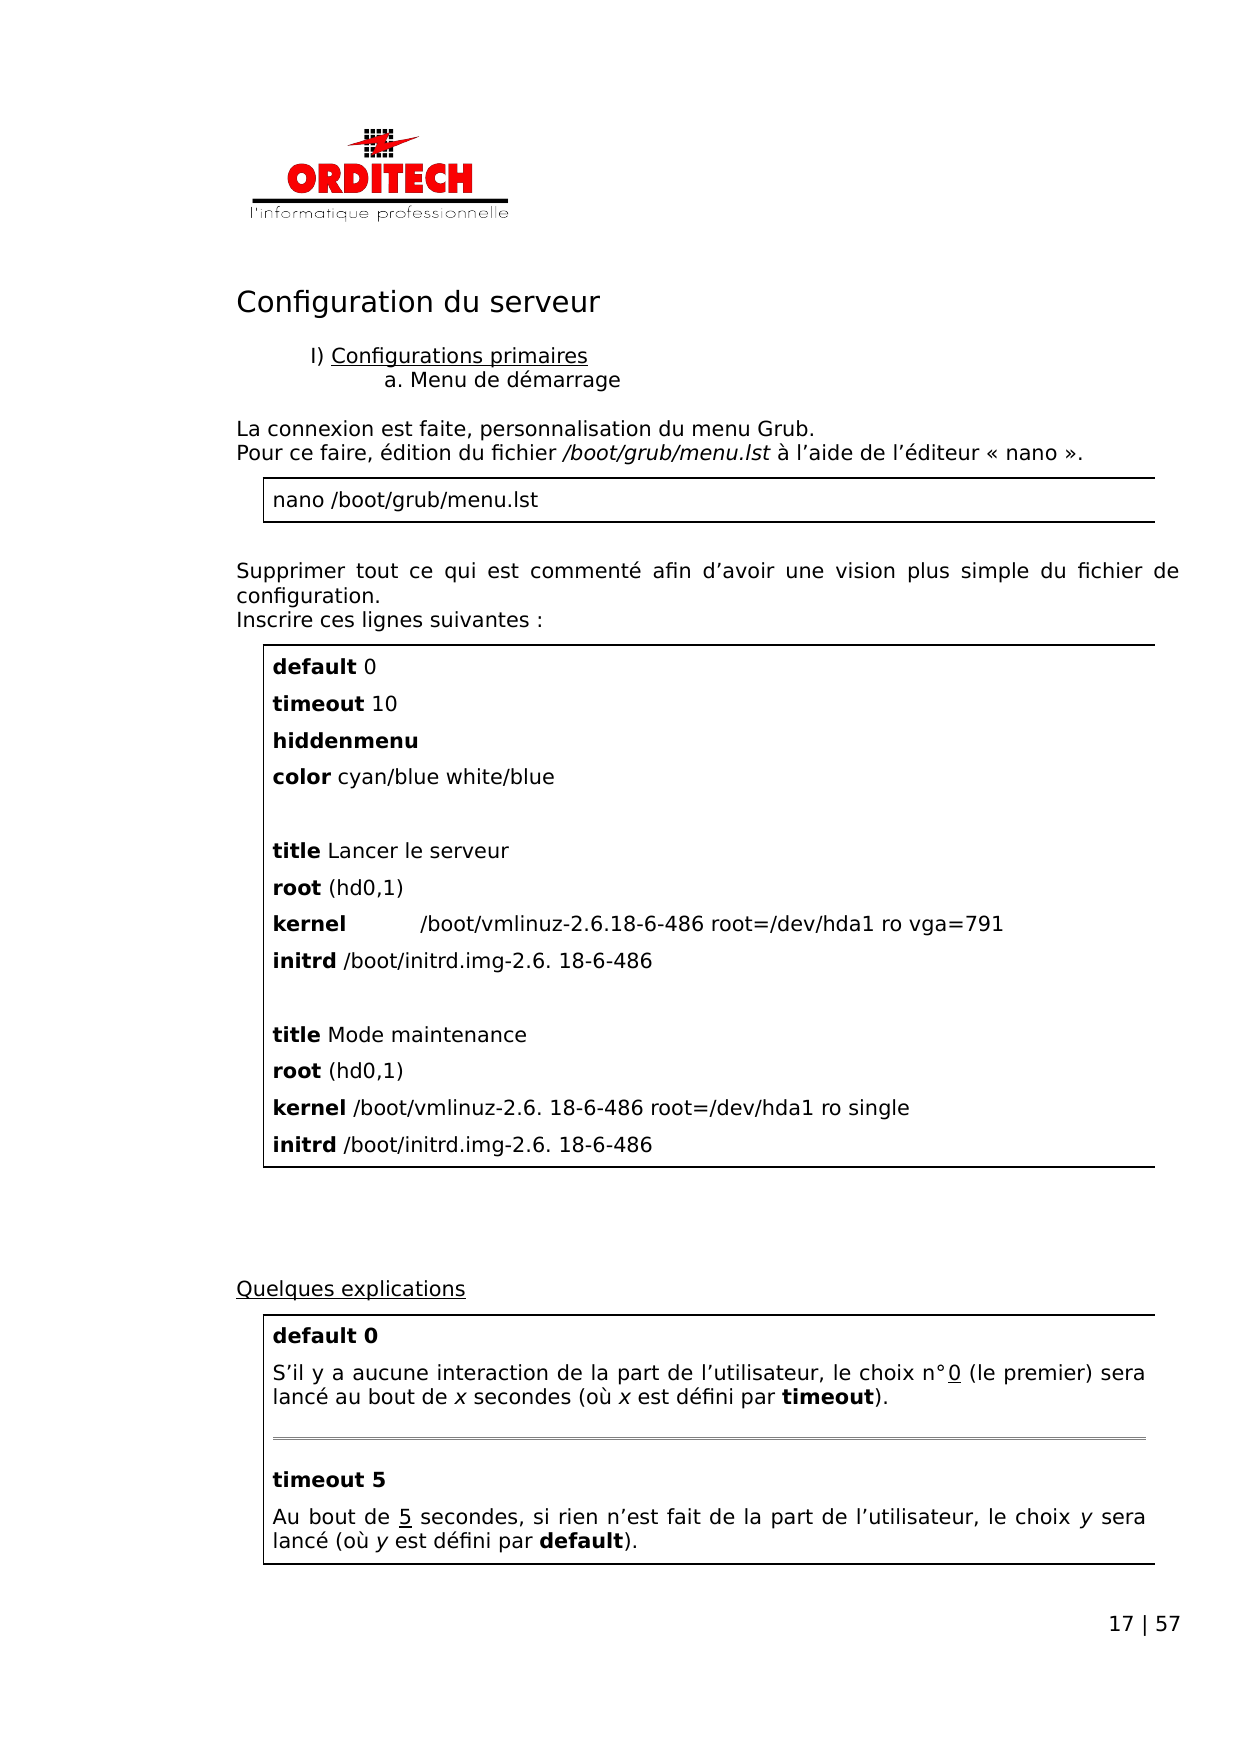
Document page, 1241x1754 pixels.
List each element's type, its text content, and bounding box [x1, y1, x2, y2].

text a. Menu de démarrage [236, 368, 1181, 392]
text root (hd0,1) [272, 876, 1146, 900]
text I) Configurations primaires [236, 344, 1181, 368]
text Inscrire ces lignes suivantes : [236, 608, 1181, 632]
text Pour ce faire, édition du fichier /boot/grub/menu.lst à l’aide de l’éditeur « nano ». [236, 441, 1181, 465]
text Supprimer tout ce qui est commenté afin d’avoir une vision plus simple du fichier de configuration. [236, 559, 1181, 608]
text timeout 5 [272, 1468, 1146, 1493]
text kernel /boot/vmlinuz-2.6. 18-6-486 root=/dev/hda1 ro single [272, 1096, 1146, 1121]
text initrd /boot/initrd.img-2.6. 18-6-486 [272, 1133, 1146, 1157]
text hiddenmenu [272, 729, 1146, 753]
text color cyan/blue white/blue [272, 765, 1146, 790]
text initrd /boot/initrd.img-2.6. 18-6-486 [272, 949, 1146, 973]
text kernel /boot/vmlinuz-2.6.18-6-486 root=/dev/hda1 ro vga=791 [272, 912, 1146, 937]
text default 0 [272, 655, 1146, 679]
text title Mode maintenance [272, 1023, 1146, 1047]
text La connexion est faite, personnalisation du menu Grub. [236, 417, 1181, 441]
text Au bout de 5 secondes, si rien n’est fait de la part de l’utilisateur, le choix y sera lancé (où y est défini par default). [272, 1505, 1146, 1554]
text Quelques explications [236, 1277, 1181, 1302]
text nano /boot/grub/menu.lst [272, 488, 1146, 512]
text timeout 10 [272, 692, 1146, 716]
text default 0 [272, 1324, 1146, 1349]
text Configuration du serveur [236, 286, 1181, 320]
picture [236, 118, 527, 232]
text S’il y a aucune interaction de la part de l’utilisateur, le choix n°0 (le premier) sera lancé au bout de x secondes (où x est défini par timeout). [272, 1361, 1146, 1410]
text title Lancer le serveur [272, 839, 1146, 863]
text root (hd0,1) [272, 1059, 1146, 1084]
